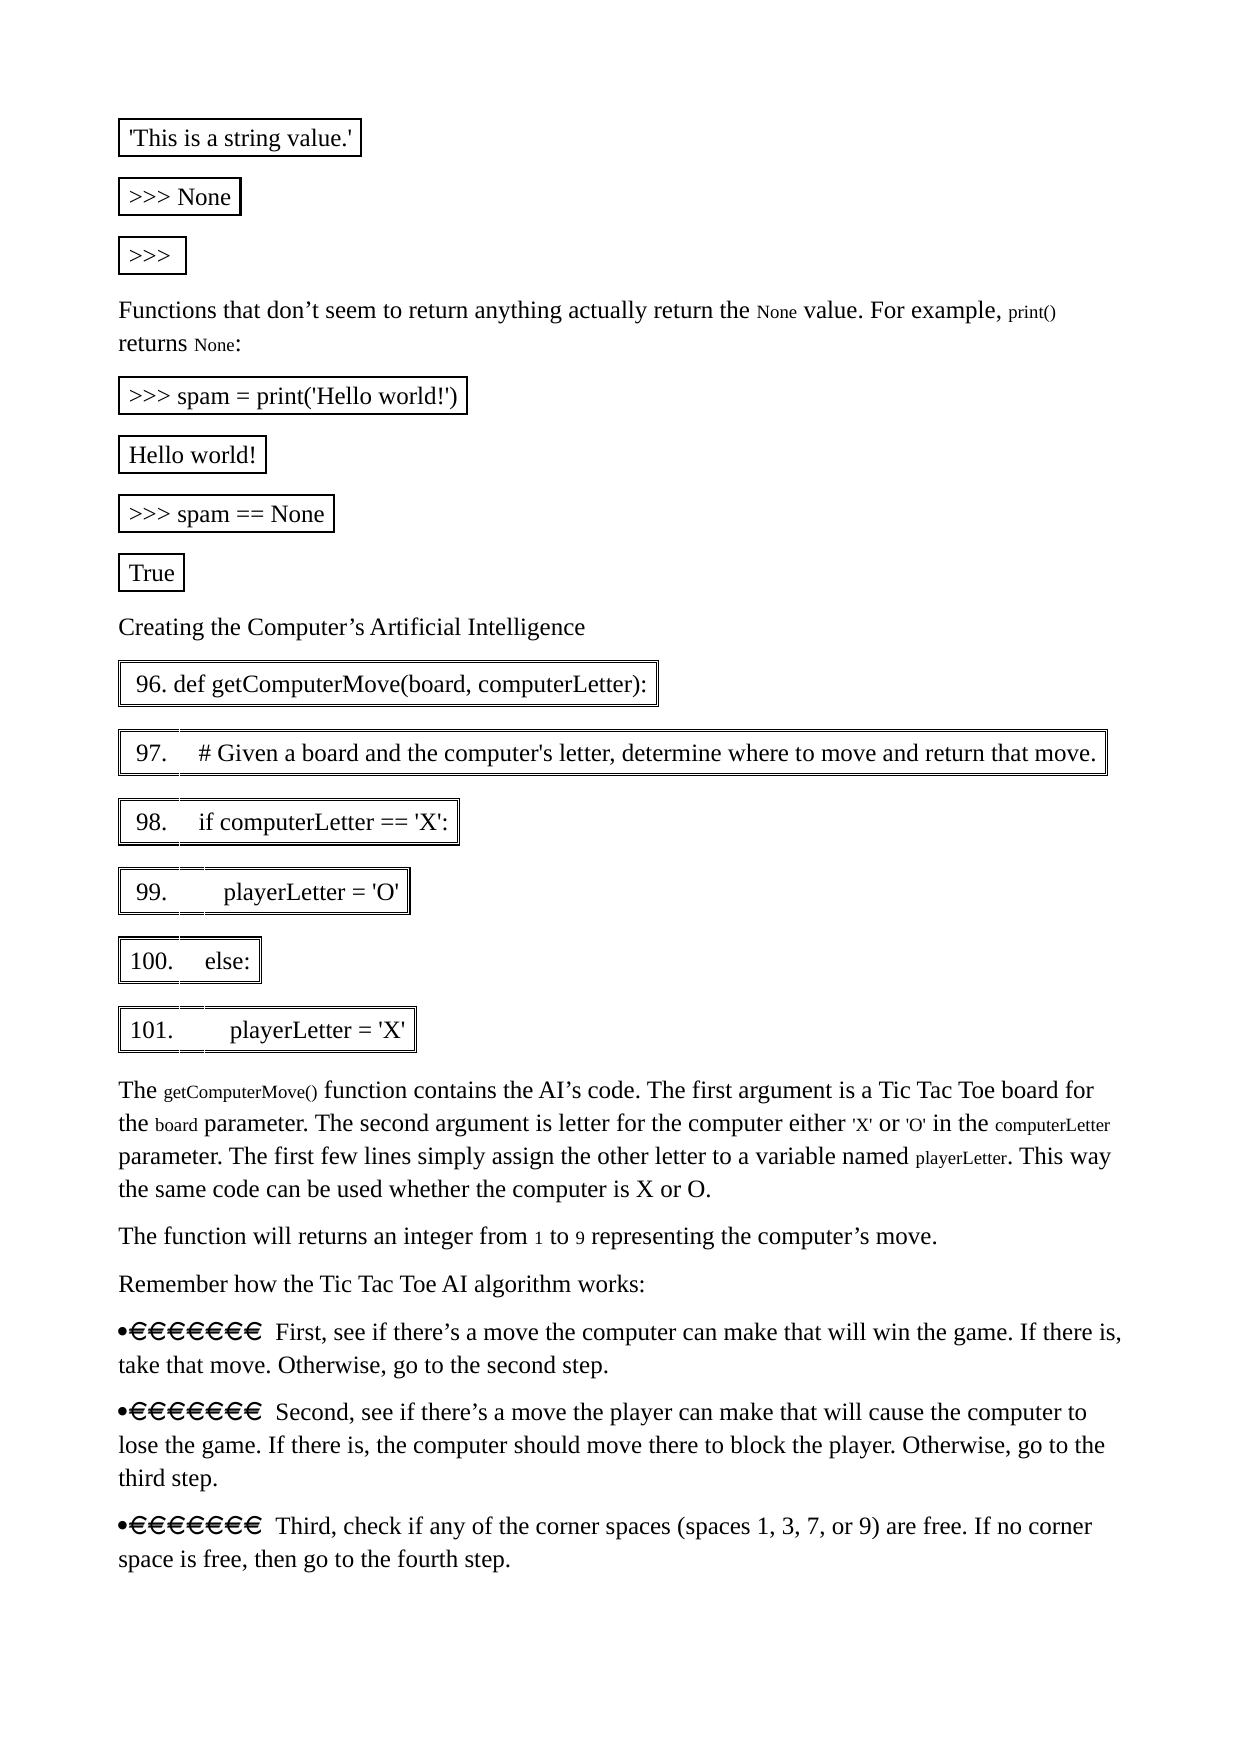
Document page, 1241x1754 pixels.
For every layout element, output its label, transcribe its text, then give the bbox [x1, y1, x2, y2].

text [362, 118, 1122, 157]
text [417, 1006, 1122, 1053]
text [335, 494, 1122, 533]
text [262, 936, 1122, 984]
text 'This is a string value.' [120, 120, 360, 155]
text 99. playerLetter = 'O' [121, 870, 407, 912]
text [187, 236, 1122, 275]
text 100. else: [121, 940, 259, 981]
text [185, 553, 1122, 592]
text >>> [120, 238, 185, 273]
text 98. if computerLetter == 'X': [121, 801, 457, 842]
text · Third, check if any of the corner spaces (spaces 1, 3, 7, or 9) are free. If no corner space is free, then go to the fourth step. [118, 1511, 1122, 1573]
text >>> spam == None [120, 496, 333, 531]
text The getComputerMove() function contains the AI’s code. The first argument is a Tic Tac Toe board for the board parameter. The second argument is letter for the computer either 'X' or 'O' in the computerLetter parameter. The first few lines simply assign the other letter to a variable named playerLetter. This way the same code can be used whether the computer is X or O. [118, 1075, 1122, 1203]
text 97. # Given a board and the computer's letter, determine where to move and return that move. [121, 732, 1105, 773]
text 96. def getComputerMove(board, computerLetter): [121, 663, 656, 704]
text The function will returns an integer from 1 to 9 representing the computer’s move. [118, 1221, 1122, 1250]
text · First, see if there’s a move the computer can make that will win the game. If there is, take that move. Otherwise, go to the second step. [118, 1317, 1122, 1378]
text [468, 376, 1122, 415]
text Hello world! [120, 437, 265, 472]
text [267, 435, 1122, 474]
text · Second, see if there’s a move the player can make that will cause the computer to lose the game. If there is, the computer should move there to block the player. Otherwise, go to the third step. [118, 1397, 1122, 1492]
text >>> None [120, 179, 239, 214]
text 101. playerLetter = 'X' [121, 1009, 414, 1050]
text True [120, 555, 183, 590]
text [242, 177, 1122, 216]
text Remember how the Tic Tac Toe AI algorithm works: [118, 1269, 1122, 1298]
text Functions that don’t seem to return anything actually return the None value. For example, print() returns None: [118, 295, 1122, 357]
text [659, 660, 1122, 707]
text [411, 867, 1122, 915]
text Creating the Computer’s Artificial Intelligence [118, 612, 1122, 641]
text >>> spam = print('Hello world!') [120, 378, 466, 413]
text [460, 798, 1122, 846]
